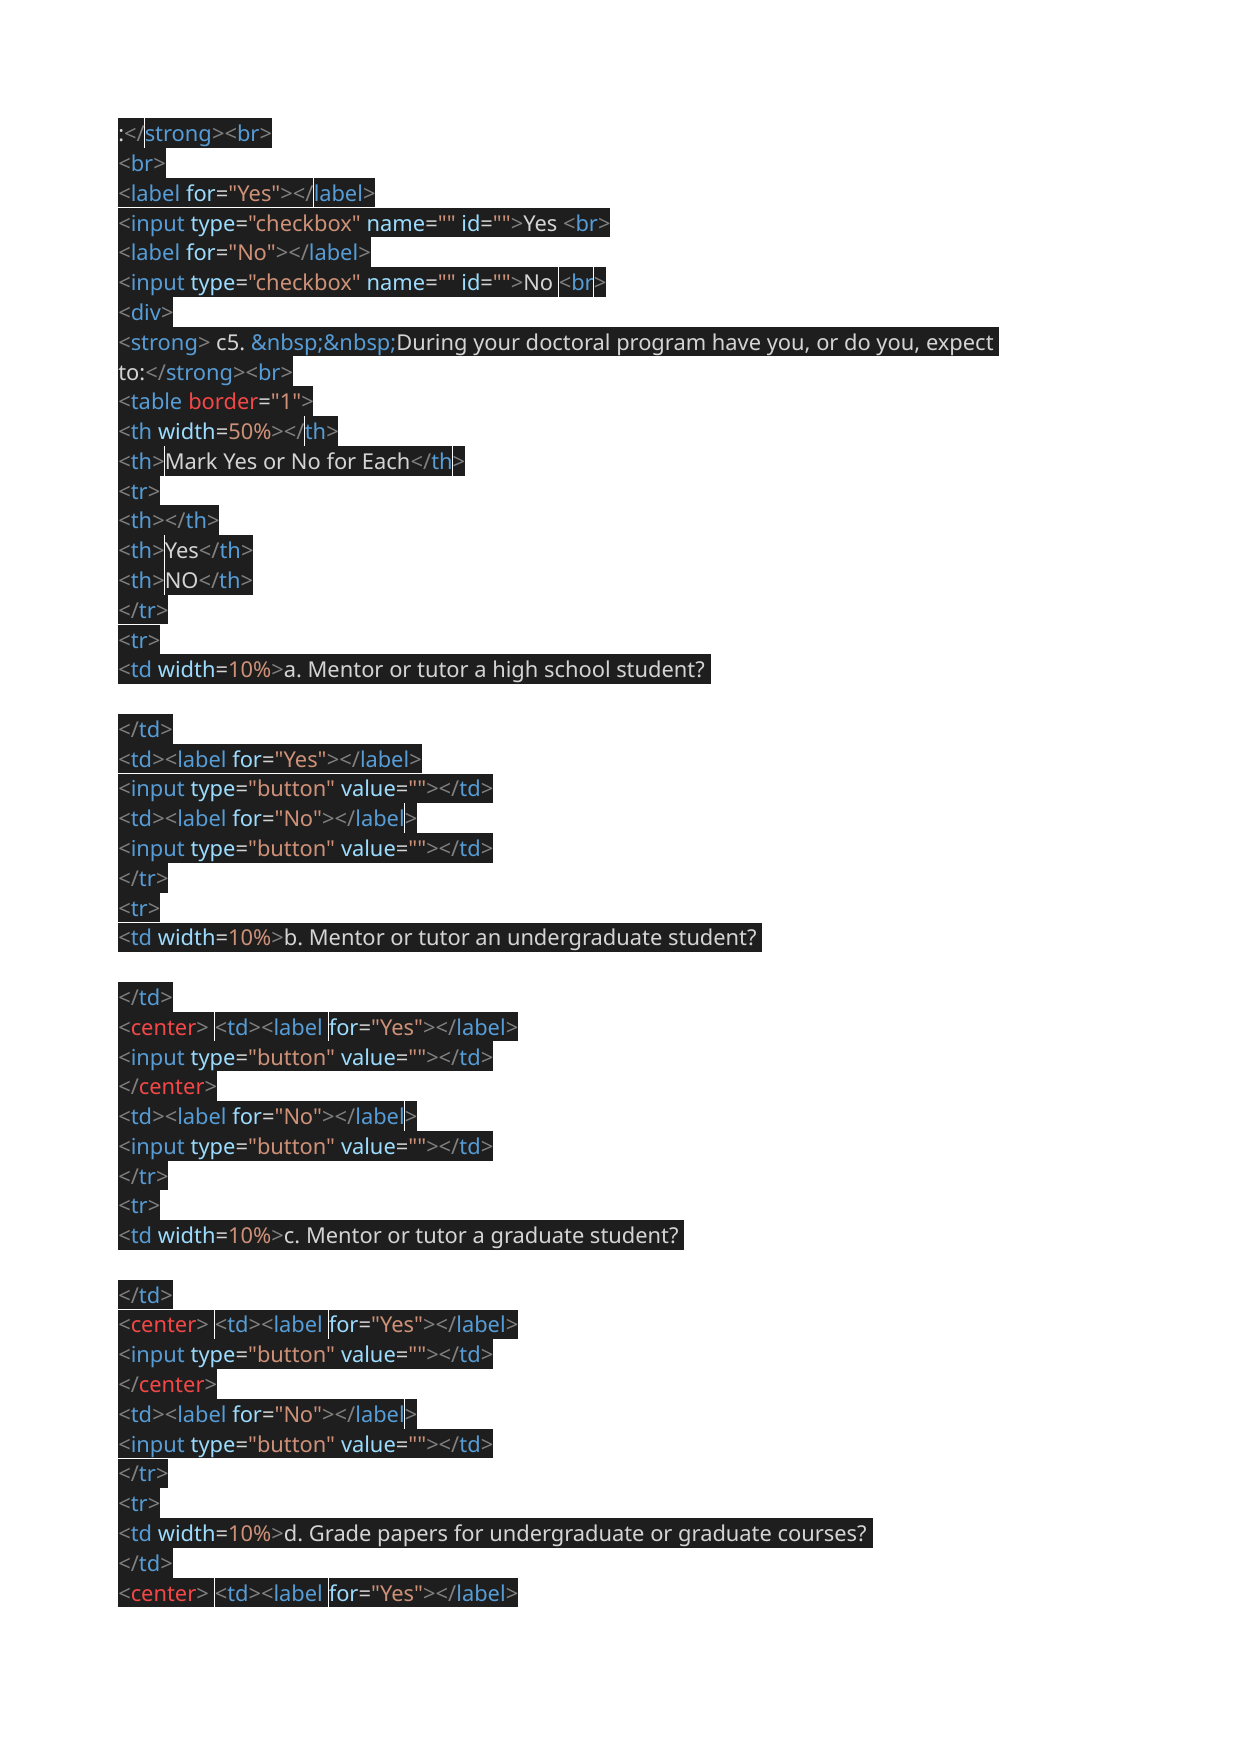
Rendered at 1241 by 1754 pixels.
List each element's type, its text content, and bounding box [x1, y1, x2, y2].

text <input type="button" value=""></td> [118, 833, 1122, 863]
text <th>Mark Yes or No for Each</th> [118, 446, 1122, 476]
text <input type="button" value=""></td> [118, 1131, 1122, 1161]
text <th>Yes</th> [118, 535, 1122, 565]
text <br> [118, 148, 1122, 178]
text <td><label for="Yes"></label> [118, 744, 1122, 773]
text <td><label for="No"></label> [118, 1101, 1122, 1131]
text <td width=10%>b. Mentor or tutor an undergraduate student? [118, 922, 1122, 952]
text </center> [118, 1071, 1122, 1101]
text </tr> [118, 1161, 1122, 1190]
text <td width=10%>d. Grade papers for undergraduate or graduate courses? [118, 1518, 1122, 1548]
text <th>NO</th> [118, 565, 1122, 595]
text <tr> [118, 476, 1122, 505]
text <td width=10%>a. Mentor or tutor a high school student? [118, 654, 1122, 684]
text <input type="checkbox" name="" id="">Yes <br> [118, 207, 1122, 237]
text <input type="button" value=""></td> [118, 773, 1122, 803]
text <th width=50%></th> [118, 416, 1122, 446]
text <td><label for="No"></label> [118, 1399, 1122, 1429]
text <tr> [118, 893, 1122, 922]
text <div> [118, 297, 1122, 327]
text <input type="button" value=""></td> [118, 1339, 1122, 1369]
text </td> [118, 714, 1122, 744]
text <center> <td><label for="Yes"></label> [118, 1578, 1122, 1607]
text </center> [118, 1369, 1122, 1399]
text <table border="1"> [118, 386, 1122, 416]
text <center> <td><label for="Yes"></label> [118, 1012, 1122, 1041]
text <input type="checkbox" name="" id="">No <br> [118, 267, 1122, 297]
text <center> <td><label for="Yes"></label> [118, 1309, 1122, 1339]
text </tr> [118, 863, 1122, 893]
text <label for="No"></label> [118, 237, 1122, 267]
text </td> [118, 1548, 1122, 1578]
text <th></th> [118, 505, 1122, 535]
text </td> [118, 1280, 1122, 1309]
text <tr> [118, 624, 1122, 654]
text <td><label for="No"></label> [118, 803, 1122, 833]
text <td width=10%>c. Mentor or tutor a graduate student? [118, 1220, 1122, 1250]
text <tr> [118, 1488, 1122, 1518]
text </tr> [118, 595, 1122, 624]
text <input type="button" value=""></td> [118, 1429, 1122, 1458]
text <input type="button" value=""></td> [118, 1041, 1122, 1071]
text </td> [118, 982, 1122, 1012]
text </tr> [118, 1458, 1122, 1488]
text <label for="Yes"></label> [118, 178, 1122, 207]
text <tr> [118, 1190, 1122, 1220]
text :</strong><br> [118, 118, 1122, 148]
text <strong> c5. &nbsp;&nbsp;During your doctoral program have you, or do you, expect to:</strong><br> [118, 327, 1122, 386]
